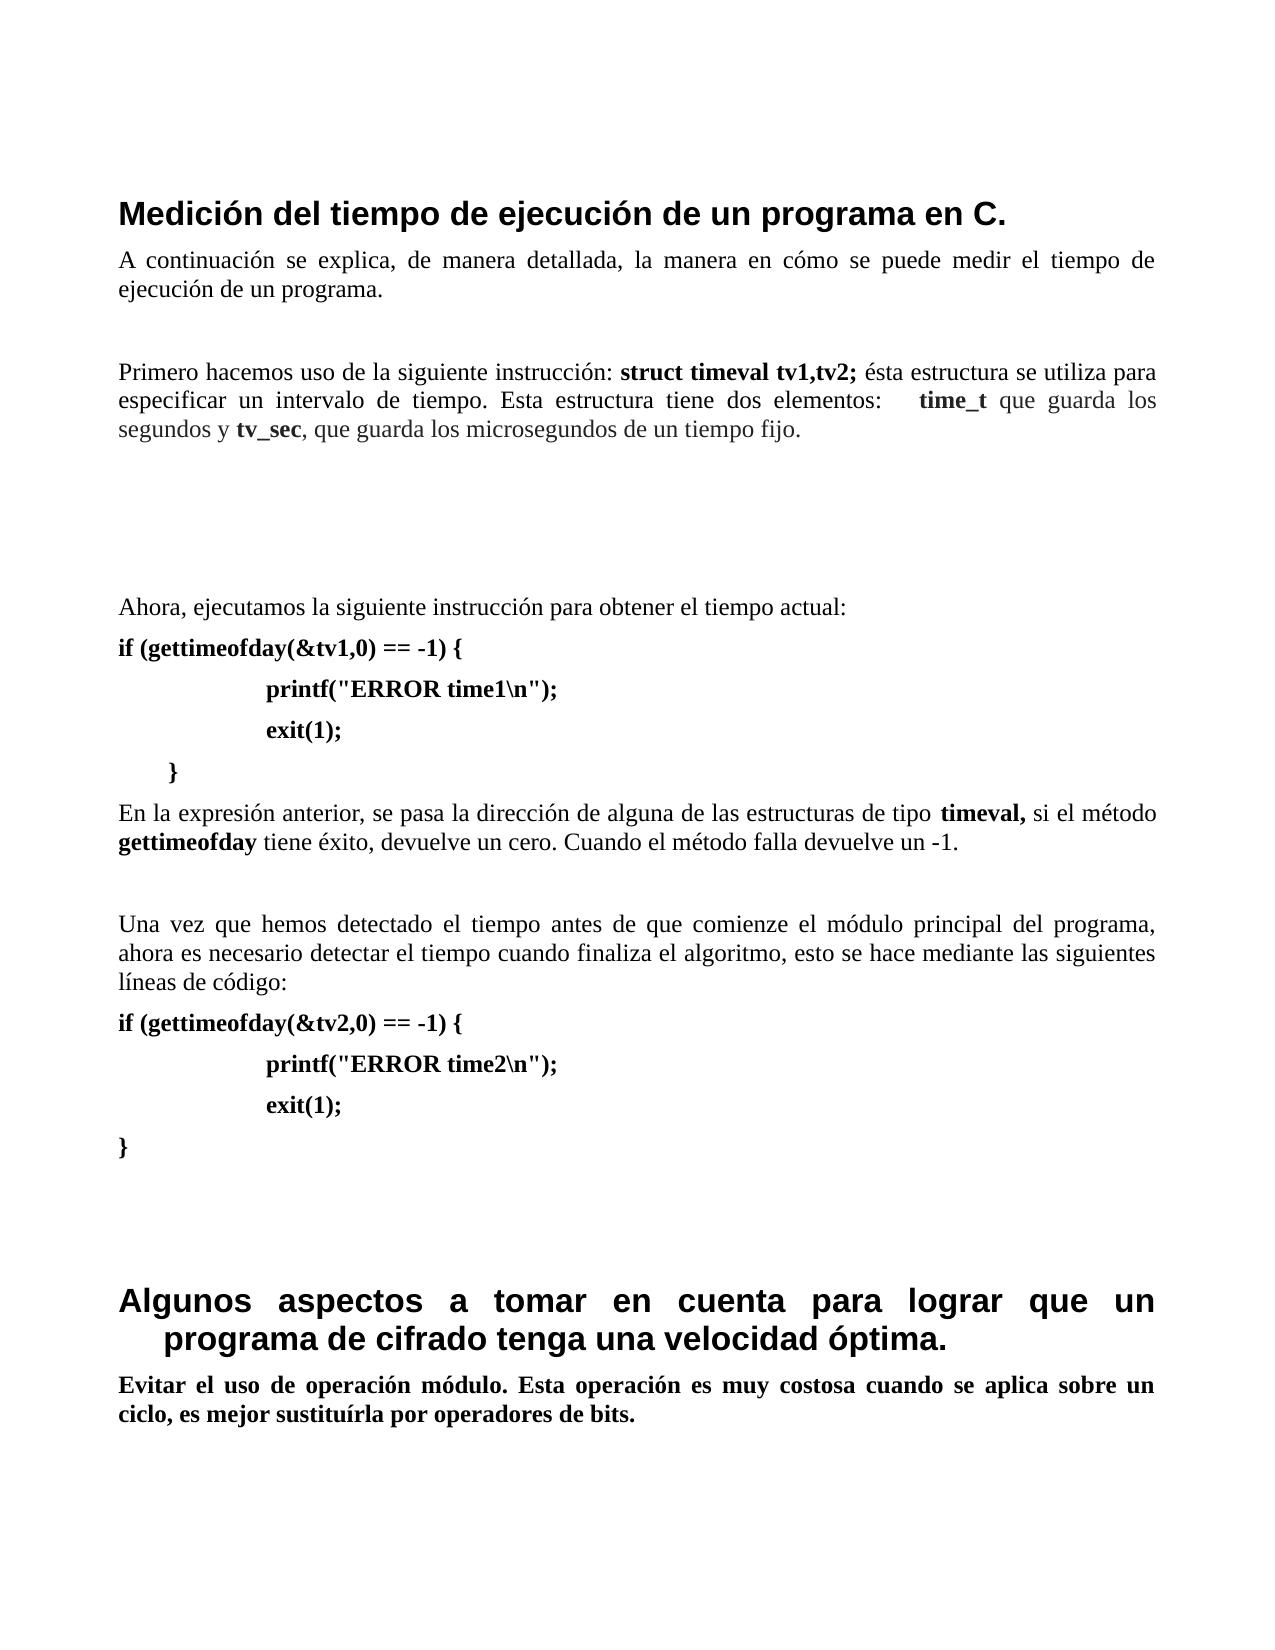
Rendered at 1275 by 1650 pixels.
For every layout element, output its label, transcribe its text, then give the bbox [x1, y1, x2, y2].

text exit(1); [118, 715, 1157, 744]
subtitle Algunos aspectos a tomar en cuenta para lograr que un programa de cifrado tenga una velocidad óptima. [118, 1280, 1157, 1358]
subtitle Medición del tiempo de ejecución de un programa en C. [118, 194, 1157, 233]
text A continuación se explica, de manera detallada, la manera en cómo se puede medir el tiempo de ejecución de un programa. [118, 245, 1157, 303]
text printf("ERROR time1\n"); [118, 674, 1157, 703]
text if (gettimeofday(&tv1,0) == -1) { [118, 633, 1157, 662]
text printf("ERROR time2\n"); [118, 1049, 1157, 1078]
text if (gettimeofday(&tv2,0) == -1) { [118, 1008, 1157, 1037]
text Ahora, ejecutamos la siguiente instrucción para obtener el tiempo actual: [118, 592, 1157, 620]
text En la expresión anterior, se pasa la dirección de alguna de las estructuras de tipo timeval, si el método gettimeofday tiene éxito, devuelve un cero. Cuando el método falla devuelve un -1. [118, 798, 1157, 855]
text Evitar el uso de operación módulo. Esta operación es muy costosa cuando se aplica sobre un ciclo, es mejor sustituírla por operadores de bits. [118, 1370, 1157, 1428]
text Primero hacemos uso de la siguiente instrucción: struct timeval tv1,tv2; ésta estructura se utiliza para especificar un intervalo de tiempo. Esta estructura tiene dos elementos: time_t que guarda los segundos y tv_sec, que guarda los microsegundos de un tiempo fijo. [118, 357, 1157, 443]
text exit(1); [118, 1090, 1157, 1119]
text } [118, 1132, 1157, 1160]
text Una vez que hemos detectado el tiempo antes de que comienze el módulo principal del programa, ahora es necesario detectar el tiempo cuando finaliza el algoritmo, esto se hace mediante las siguientes líneas de código: [118, 909, 1157, 995]
text } [118, 757, 1157, 785]
